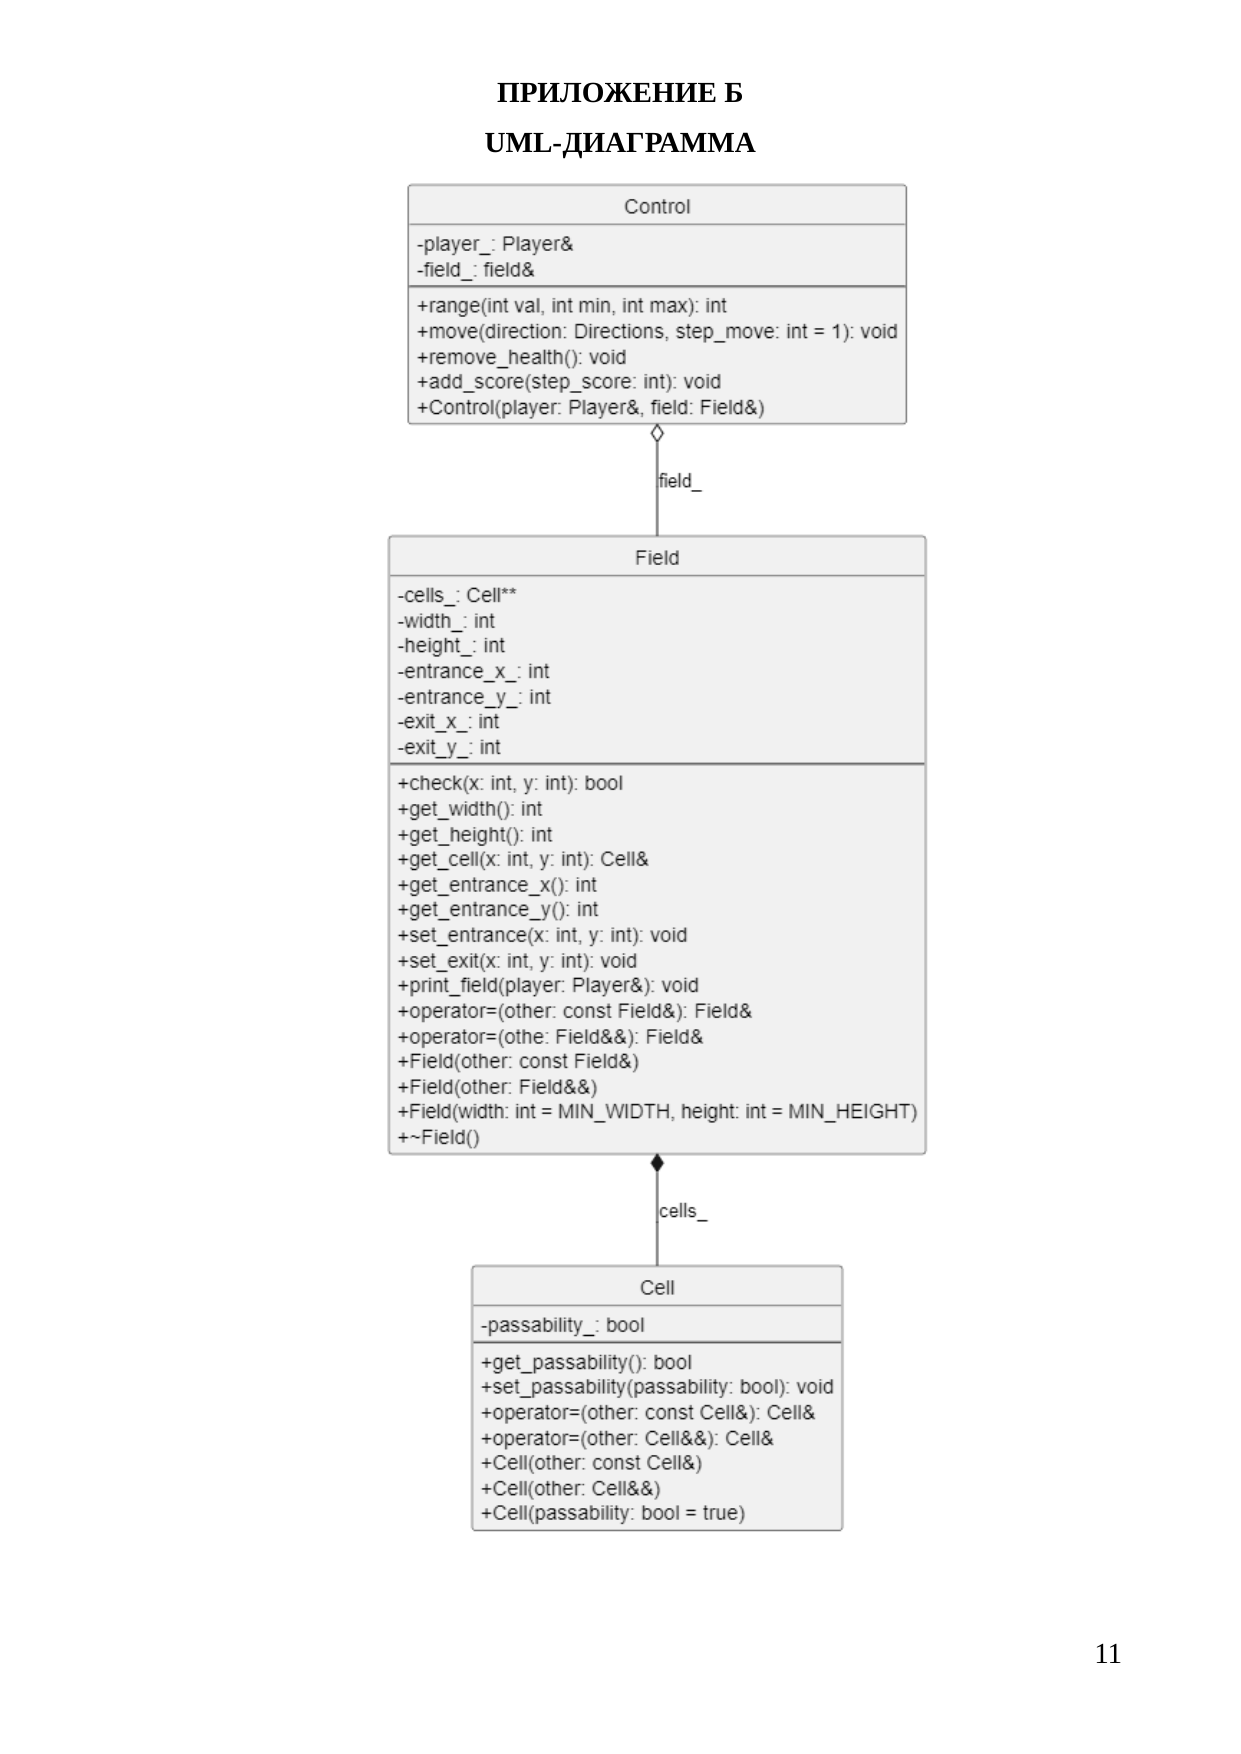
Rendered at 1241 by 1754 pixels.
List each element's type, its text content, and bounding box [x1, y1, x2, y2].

subtitle Приложение Б UML-диаграмма [118, 75, 1122, 159]
